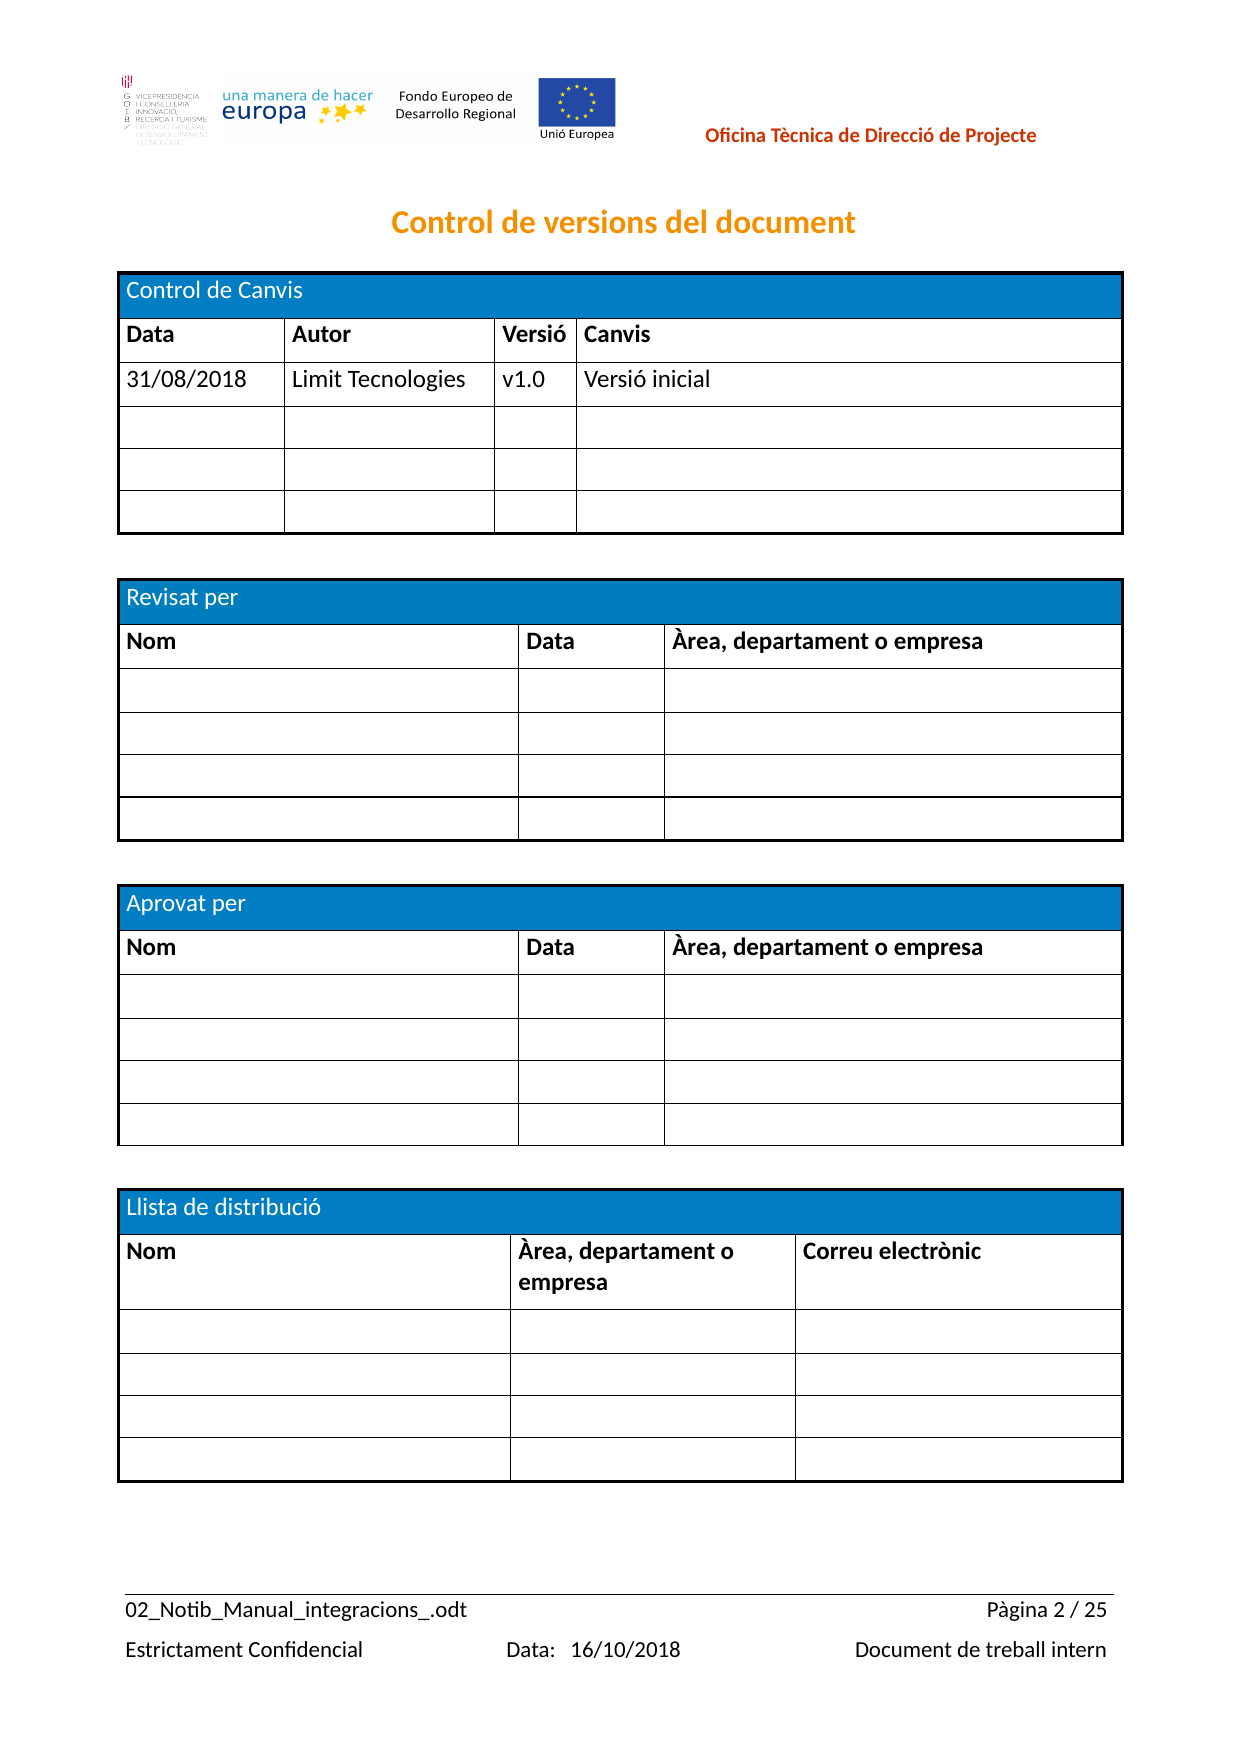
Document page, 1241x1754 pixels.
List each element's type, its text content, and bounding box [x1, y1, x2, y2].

table_header Aprovat per [120, 887, 1121, 930]
table_cell [120, 491, 284, 532]
table_cell [519, 755, 664, 796]
table_cell [120, 449, 284, 490]
table_header Llista de distribució [120, 1191, 1121, 1234]
table_cell [665, 755, 1121, 796]
table_cell Data [519, 625, 664, 668]
table_cell Nom [120, 1235, 510, 1309]
table_cell Data [120, 319, 284, 362]
subtitle Control de versions del document [118, 201, 1122, 242]
table_cell [120, 1061, 518, 1103]
table_cell Limit Tecnologies [285, 363, 494, 406]
table_cell Autor [285, 319, 494, 362]
table_cell Correu electrònic [796, 1235, 1121, 1309]
table_cell 31/08/2018 [120, 363, 284, 406]
table_header Control de Canvis [120, 275, 1121, 318]
table_cell [796, 1438, 1121, 1479]
table_cell v1.0 [495, 363, 576, 406]
table_cell [519, 975, 664, 1018]
table_cell Àrea, departament o empresa [665, 625, 1121, 668]
table_cell [120, 1310, 510, 1353]
table_cell Versió inicial [577, 363, 1121, 406]
table_header Revisat per [120, 581, 1121, 624]
table_cell [120, 1396, 510, 1437]
table_cell [665, 669, 1121, 712]
table_cell [120, 798, 518, 838]
picture [118, 73, 213, 147]
table_cell [285, 449, 494, 490]
table_cell [796, 1310, 1121, 1353]
table_cell Àrea, departament o empresa [665, 931, 1121, 974]
table_cell [665, 1019, 1121, 1060]
table_cell [120, 407, 284, 448]
table_cell [120, 755, 518, 796]
table_cell Canvis [577, 319, 1121, 362]
table_cell [796, 1396, 1121, 1437]
table_cell [665, 1061, 1121, 1103]
table_cell [120, 669, 518, 712]
table_cell [511, 1310, 795, 1353]
table_cell [120, 1019, 518, 1060]
table_cell [519, 669, 664, 712]
table_cell Àrea, departament o empresa [511, 1235, 795, 1309]
table_cell [495, 407, 576, 448]
table_cell [120, 1354, 510, 1395]
table_cell [519, 1104, 664, 1145]
table_cell [120, 975, 518, 1018]
table_cell [519, 713, 664, 754]
table_cell [120, 1104, 518, 1145]
table_cell [519, 798, 664, 838]
table_cell [665, 798, 1121, 838]
table_cell Versió [495, 319, 576, 362]
table_cell [519, 1019, 664, 1060]
table_cell [665, 713, 1121, 754]
table_cell [120, 713, 518, 754]
table_cell [511, 1354, 795, 1395]
table_cell [120, 1438, 510, 1479]
table_cell [511, 1438, 795, 1479]
table_cell Data [519, 931, 664, 974]
picture [219, 73, 621, 147]
table_cell [495, 449, 576, 490]
table_cell [511, 1396, 795, 1437]
table_cell [285, 491, 494, 532]
table_cell [285, 407, 494, 448]
table_cell Nom [120, 931, 518, 974]
table_cell [665, 975, 1121, 1018]
table_cell [495, 491, 576, 532]
table_cell [577, 407, 1121, 448]
table_cell [796, 1354, 1121, 1395]
table_cell [519, 1061, 664, 1103]
table_cell [665, 1104, 1121, 1145]
table_cell [577, 491, 1121, 532]
table_cell [577, 449, 1121, 490]
table_cell Nom [120, 625, 518, 668]
